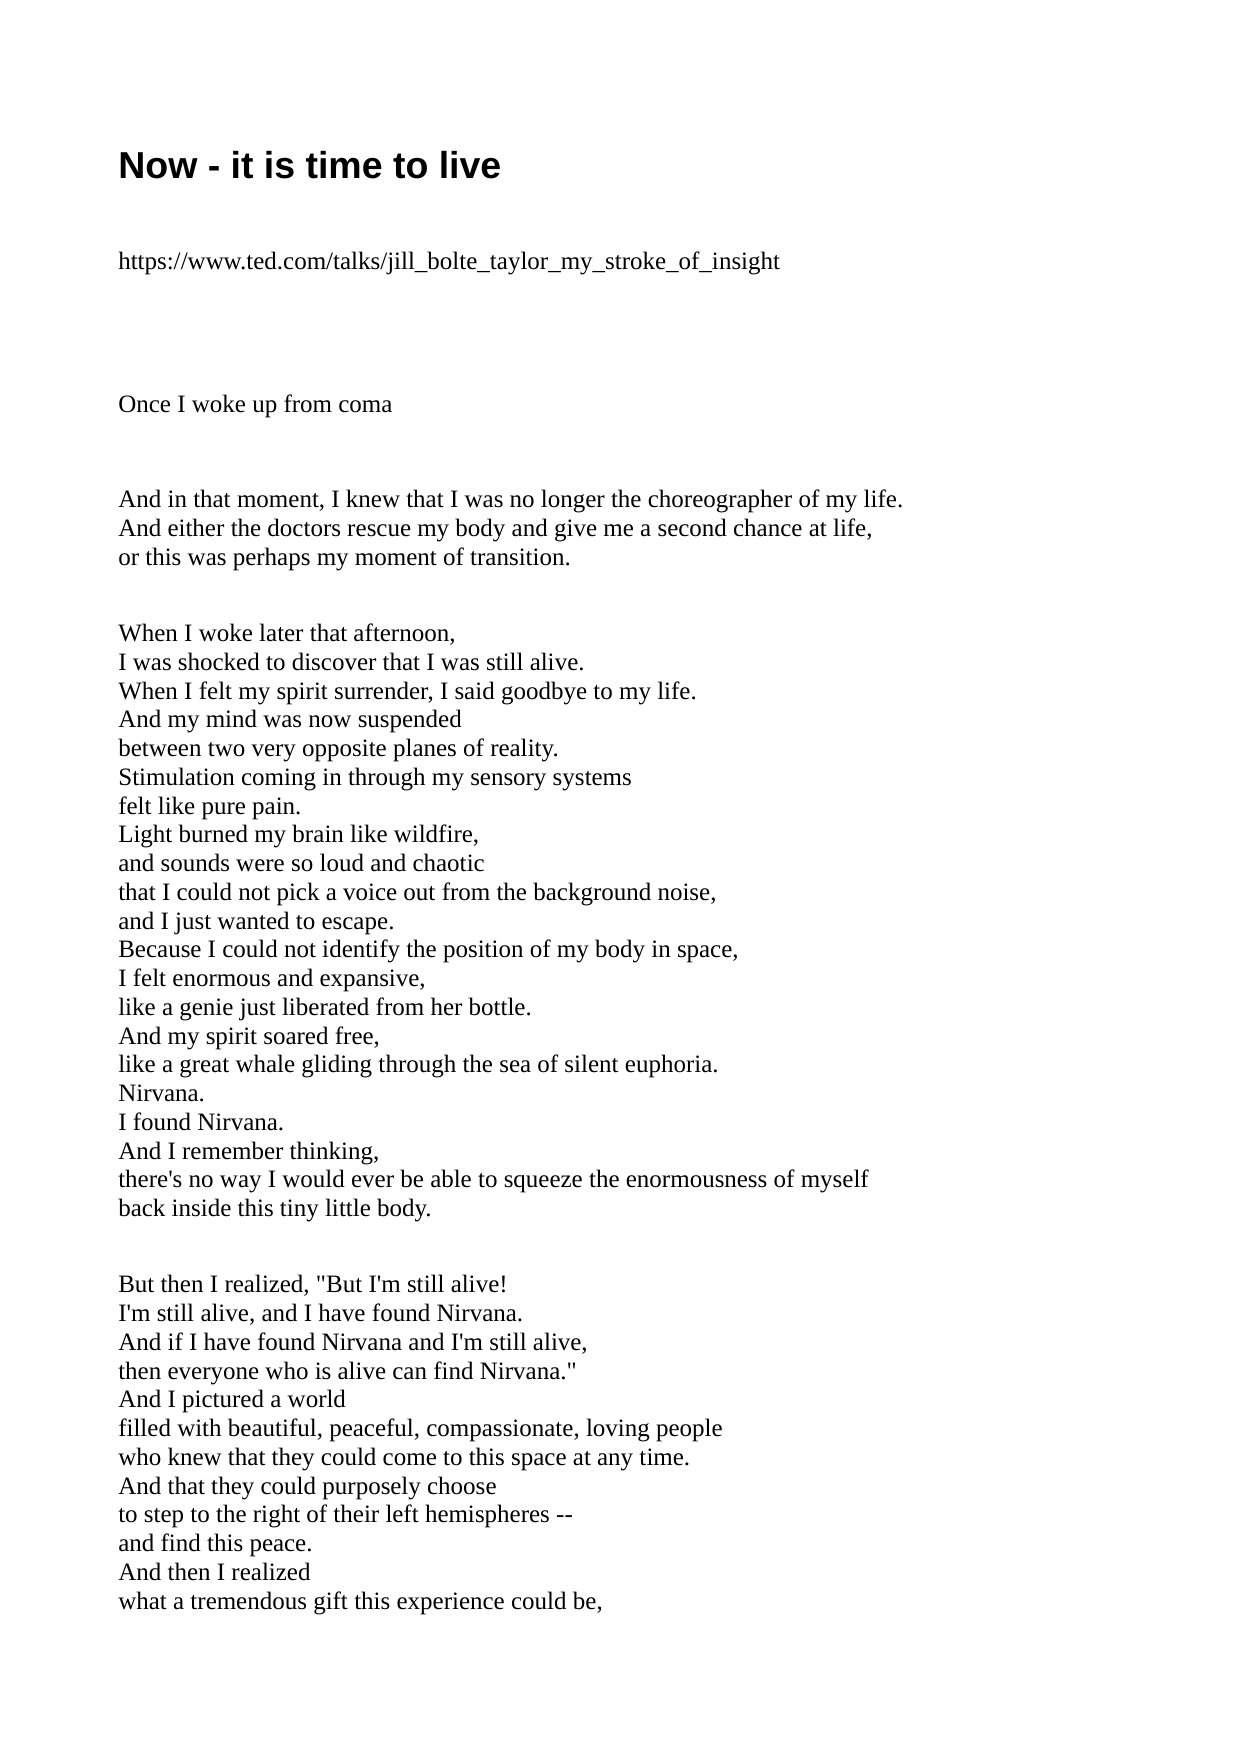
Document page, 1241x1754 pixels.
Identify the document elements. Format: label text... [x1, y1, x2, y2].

text what a tremendous gift this experience could be, [118, 1586, 1122, 1614]
text and sounds were so loud and chaotic [118, 848, 1122, 877]
text When I woke later that afternoon, [118, 618, 1122, 647]
text back inside this tiny little body. [118, 1193, 1122, 1222]
text I was shocked to discover that I was still alive. [118, 647, 1122, 676]
text Light burned my brain like wildfire, [118, 819, 1122, 848]
text And my spirit soared free, [118, 1021, 1122, 1049]
text Nirvana. [118, 1078, 1122, 1107]
text Once I woke up from coma [118, 389, 1122, 418]
text And that they could purposely choose [118, 1471, 1122, 1499]
text And either the doctors rescue my body and give me a second chance at life, [118, 513, 1122, 542]
text https://www.ted.com/talks/jill_bolte_taylor_my_stroke_of_insight [118, 246, 1122, 275]
text to step to the right of their left hemispheres -- [118, 1499, 1122, 1528]
text there's no way I would ever be able to squeeze the enormousness of myself [118, 1164, 1122, 1193]
text like a great whale gliding through the sea of silent euphoria. [118, 1049, 1122, 1078]
text And I remember thinking, [118, 1136, 1122, 1164]
text And then I realized [118, 1557, 1122, 1586]
text between two very opposite planes of reality. [118, 733, 1122, 762]
text Because I could not identify the position of my body in space, [118, 934, 1122, 963]
text and I just wanted to escape. [118, 906, 1122, 934]
text And my mind was now suspended [118, 704, 1122, 733]
text I felt enormous and expansive, [118, 963, 1122, 992]
subtitle Now - it is time to live [118, 143, 1122, 186]
text And in that moment, I knew that I was no longer the choreographer of my life. [118, 484, 1122, 513]
text felt like pure pain. [118, 791, 1122, 819]
text And I pictured a world [118, 1384, 1122, 1413]
text I found Nirvana. [118, 1107, 1122, 1136]
text When I felt my spirit surrender, I said goodbye to my life. [118, 676, 1122, 704]
text like a genie just liberated from her bottle. [118, 992, 1122, 1021]
text Stimulation coming in through my sensory systems [118, 762, 1122, 791]
text But then I realized, "But I'm still alive! [118, 1269, 1122, 1298]
text filled with beautiful, peaceful, compassionate, loving people [118, 1413, 1122, 1442]
text or this was perhaps my moment of transition. [118, 542, 1122, 571]
text then everyone who is alive can find Nirvana." [118, 1356, 1122, 1384]
text and find this peace. [118, 1528, 1122, 1557]
text And if I have found Nirvana and I'm still alive, [118, 1327, 1122, 1356]
text who knew that they could come to this space at any time. [118, 1442, 1122, 1471]
text that I could not pick a voice out from the background noise, [118, 877, 1122, 906]
text I'm still alive, and I have found Nirvana. [118, 1298, 1122, 1327]
